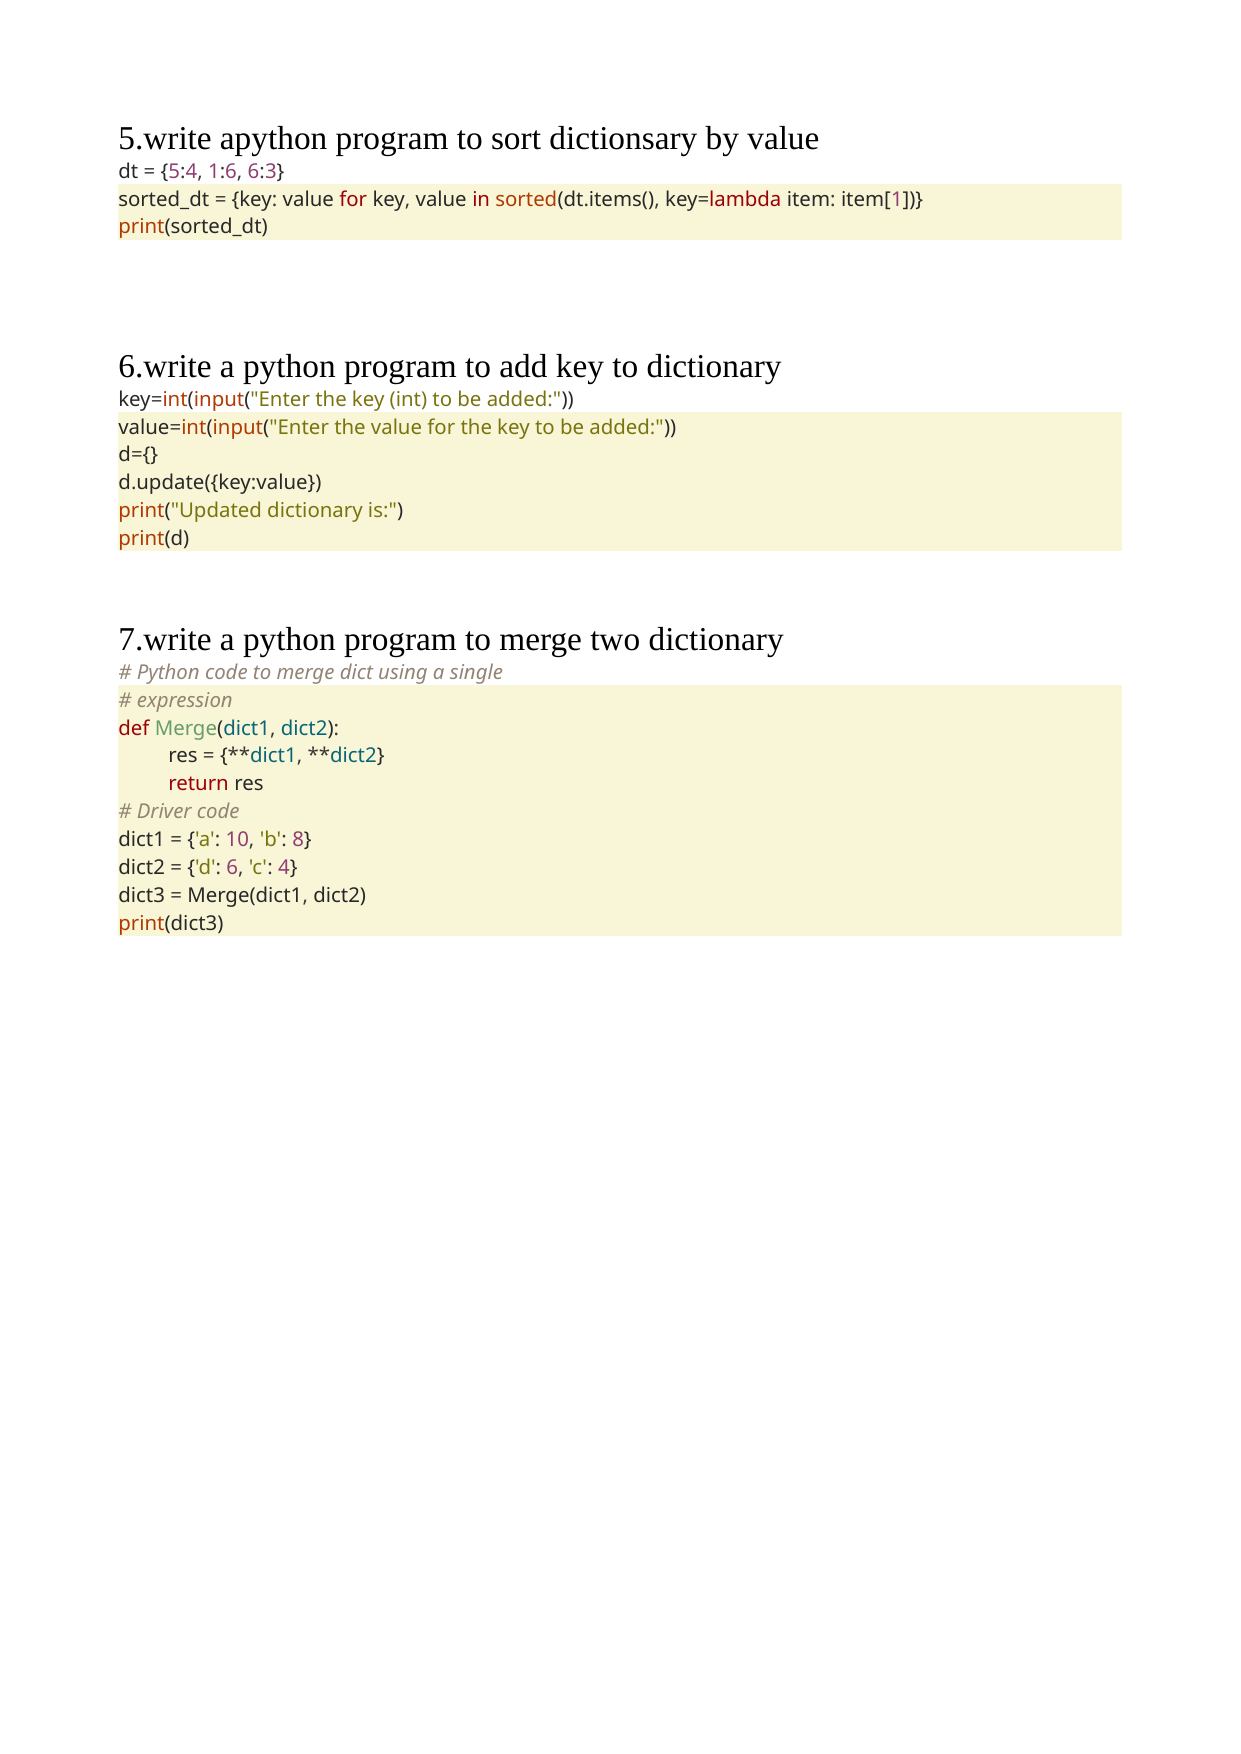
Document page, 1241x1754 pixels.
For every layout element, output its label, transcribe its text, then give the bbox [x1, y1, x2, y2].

text print(sorted_dt) [118, 212, 1122, 240]
text # expression [118, 685, 1122, 713]
text dict3 = Merge(dict1, dict2) [118, 881, 1122, 908]
text print("Updated dictionary is:") [118, 496, 1122, 523]
text print(d) [118, 523, 1122, 551]
text 6.write a python program to add key to dictionary [118, 346, 1122, 384]
text def Merge(dict1, dict2): [118, 713, 1122, 741]
text sorted_dt = {key: value for key, value in sorted(dt.items(), key=lambda item: item[1])} [118, 184, 1122, 212]
text dict1 = {'a': 10, 'b': 8} [118, 825, 1122, 853]
text # Python code to merge dict using a single [118, 657, 1122, 685]
text value=int(input("Enter the value for the key to be added:")) [118, 412, 1122, 440]
text res = {**dict1, **dict2} [118, 741, 1122, 769]
text key=int(input("Enter the key (int) to be added:")) [118, 384, 1122, 412]
text d.update({key:value}) [118, 468, 1122, 496]
text return res [118, 769, 1122, 797]
text # Driver code [118, 797, 1122, 825]
text print(dict3) [118, 908, 1122, 936]
text 7.write a python program to merge two dictionary [118, 619, 1122, 657]
text 5.write apython program to sort dictionsary by value [118, 118, 1122, 156]
text dict2 = {'d': 6, 'c': 4} [118, 853, 1122, 881]
text d={} [118, 440, 1122, 468]
text dt = {5:4, 1:6, 6:3} [118, 156, 1122, 184]
